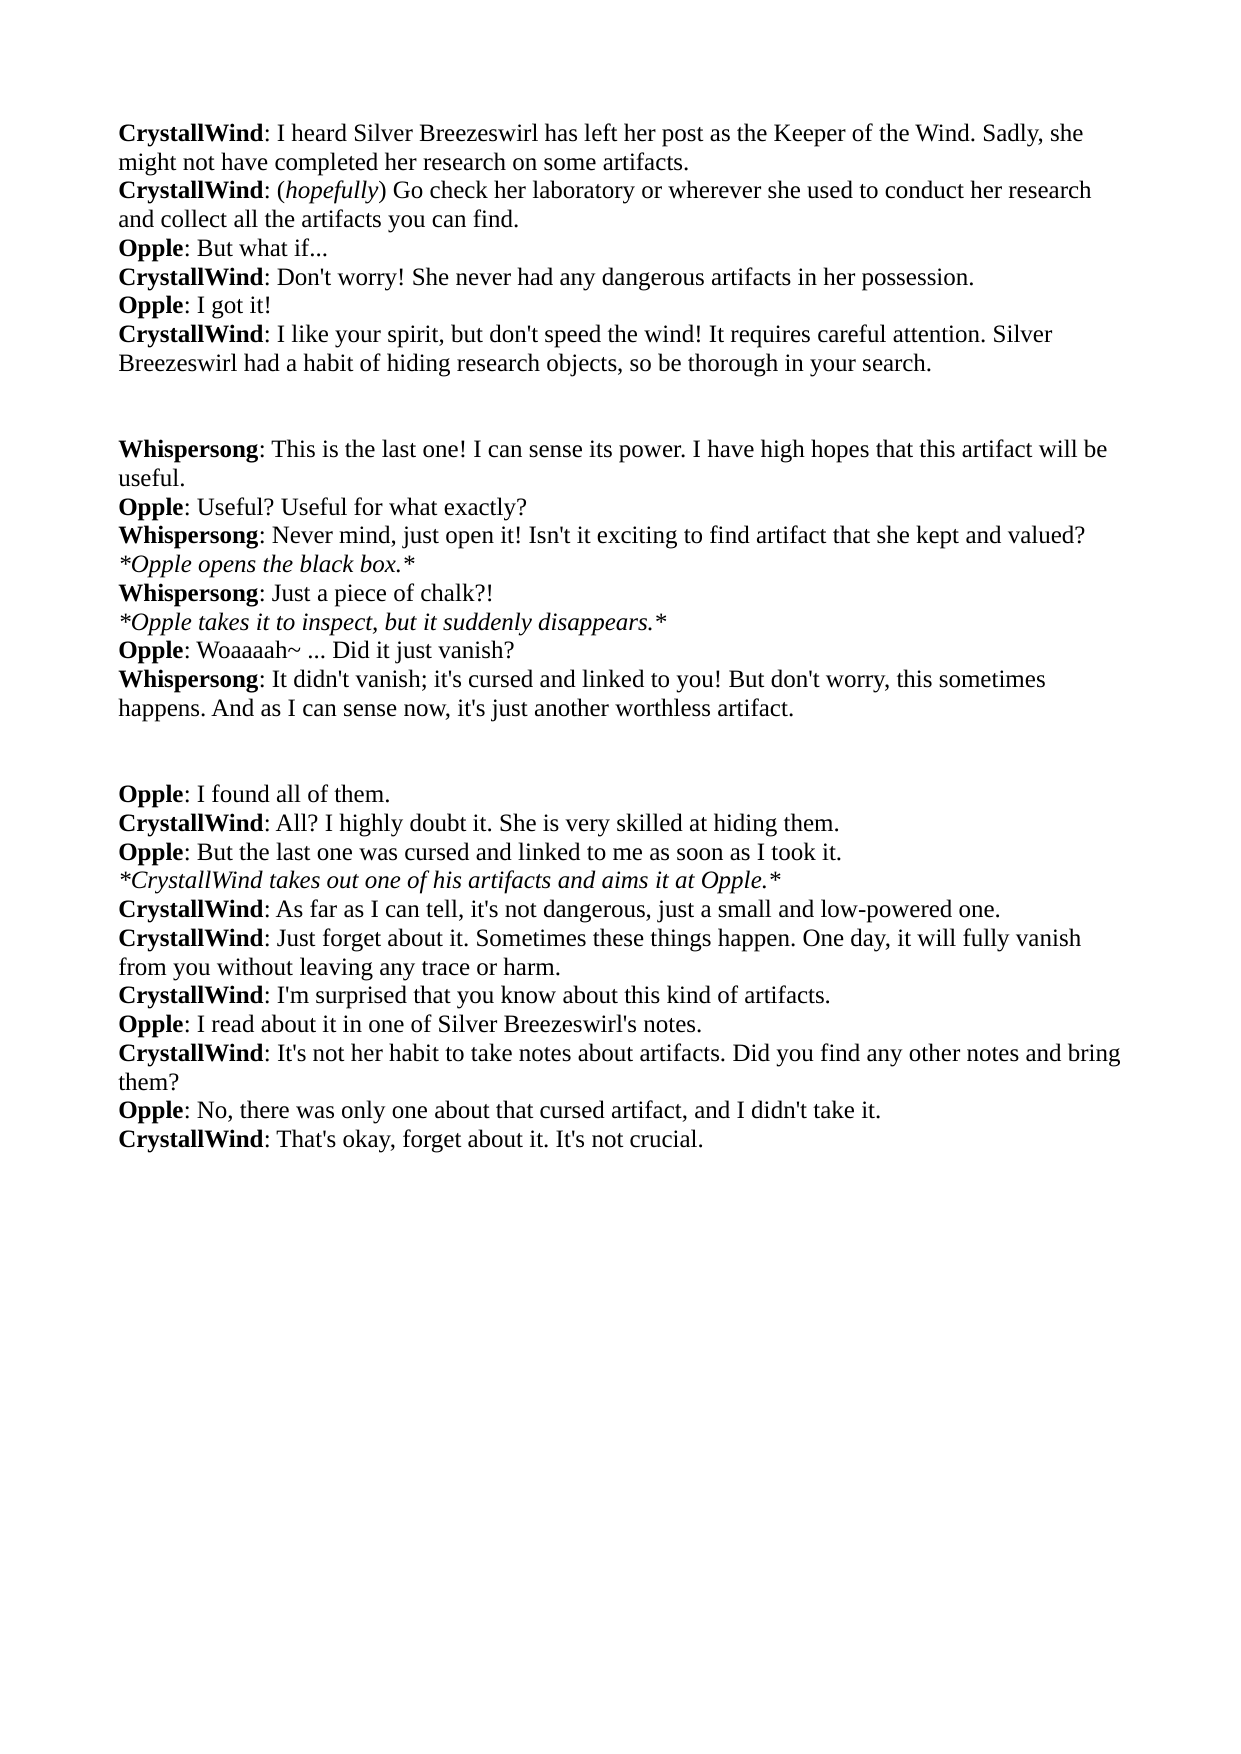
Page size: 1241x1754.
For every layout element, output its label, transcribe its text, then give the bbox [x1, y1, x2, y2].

text Whispersong: Never mind, just open it! Isn't it exciting to find artifact that she kept and valued? [118, 521, 1122, 549]
text CrystallWind: That's okay, forget about it. It's not crucial. [118, 1124, 1122, 1153]
text Whispersong: Just a piece of chalk?! [118, 578, 1122, 607]
text *Opple takes it to inspect, but it suddenly disappears.* [118, 607, 1122, 636]
text CrystallWind: All? I highly doubt it. She is very skilled at hiding them. [118, 808, 1122, 837]
text Opple: I found all of them. [118, 779, 1122, 808]
text CrystallWind: I like your spirit, but don't speed the wind! It requires careful attention. Silver Breezeswirl had a habit of hiding research objects, so be thorough in your search. [118, 319, 1122, 377]
text CrystallWind: As far as I can tell, it's not dangerous, just a small and low-powered one. [118, 894, 1122, 923]
text *CrystallWind takes out one of his artifacts and aims it at Opple.* [118, 866, 1122, 894]
text Opple: But what if... [118, 233, 1122, 262]
text Opple: I read about it in one of Silver Breezeswirl's notes. [118, 1009, 1122, 1038]
text CrystallWind: Just forget about it. Sometimes these things happen. One day, it will fully vanish from you without leaving any trace or harm. [118, 923, 1122, 981]
text CrystallWind: Don't worry! She never had any dangerous artifacts in her possession. [118, 262, 1122, 291]
text CrystallWind: I'm surprised that you know about this kind of artifacts. [118, 981, 1122, 1009]
text Whispersong: This is the last one! I can sense its power. I have high hopes that this artifact will be useful. [118, 434, 1122, 492]
text *Opple opens the black box.* [118, 549, 1122, 578]
text CrystallWind: It's not her habit to take notes about artifacts. Did you find any other notes and bring them? [118, 1038, 1122, 1096]
text Opple: Useful? Useful for what exactly? [118, 492, 1122, 521]
text CrystallWind: (hopefully) Go check her laboratory or wherever she used to conduct her research and collect all the artifacts you can find. [118, 176, 1122, 233]
text Opple: Woaaaah~ ... Did it just vanish? [118, 636, 1122, 664]
text Opple: I got it! [118, 291, 1122, 319]
text Opple: No, there was only one about that cursed artifact, and I didn't take it. [118, 1096, 1122, 1124]
text CrystallWind: I heard Silver Breezeswirl has left her post as the Keeper of the Wind. Sadly, she might not have completed her research on some artifacts. [118, 118, 1122, 176]
text Whispersong: It didn't vanish; it's cursed and linked to you! But don't worry, this sometimes happens. And as I can sense now, it's just another worthless artifact. [118, 664, 1122, 722]
text Opple: But the last one was cursed and linked to me as soon as I took it. [118, 837, 1122, 866]
